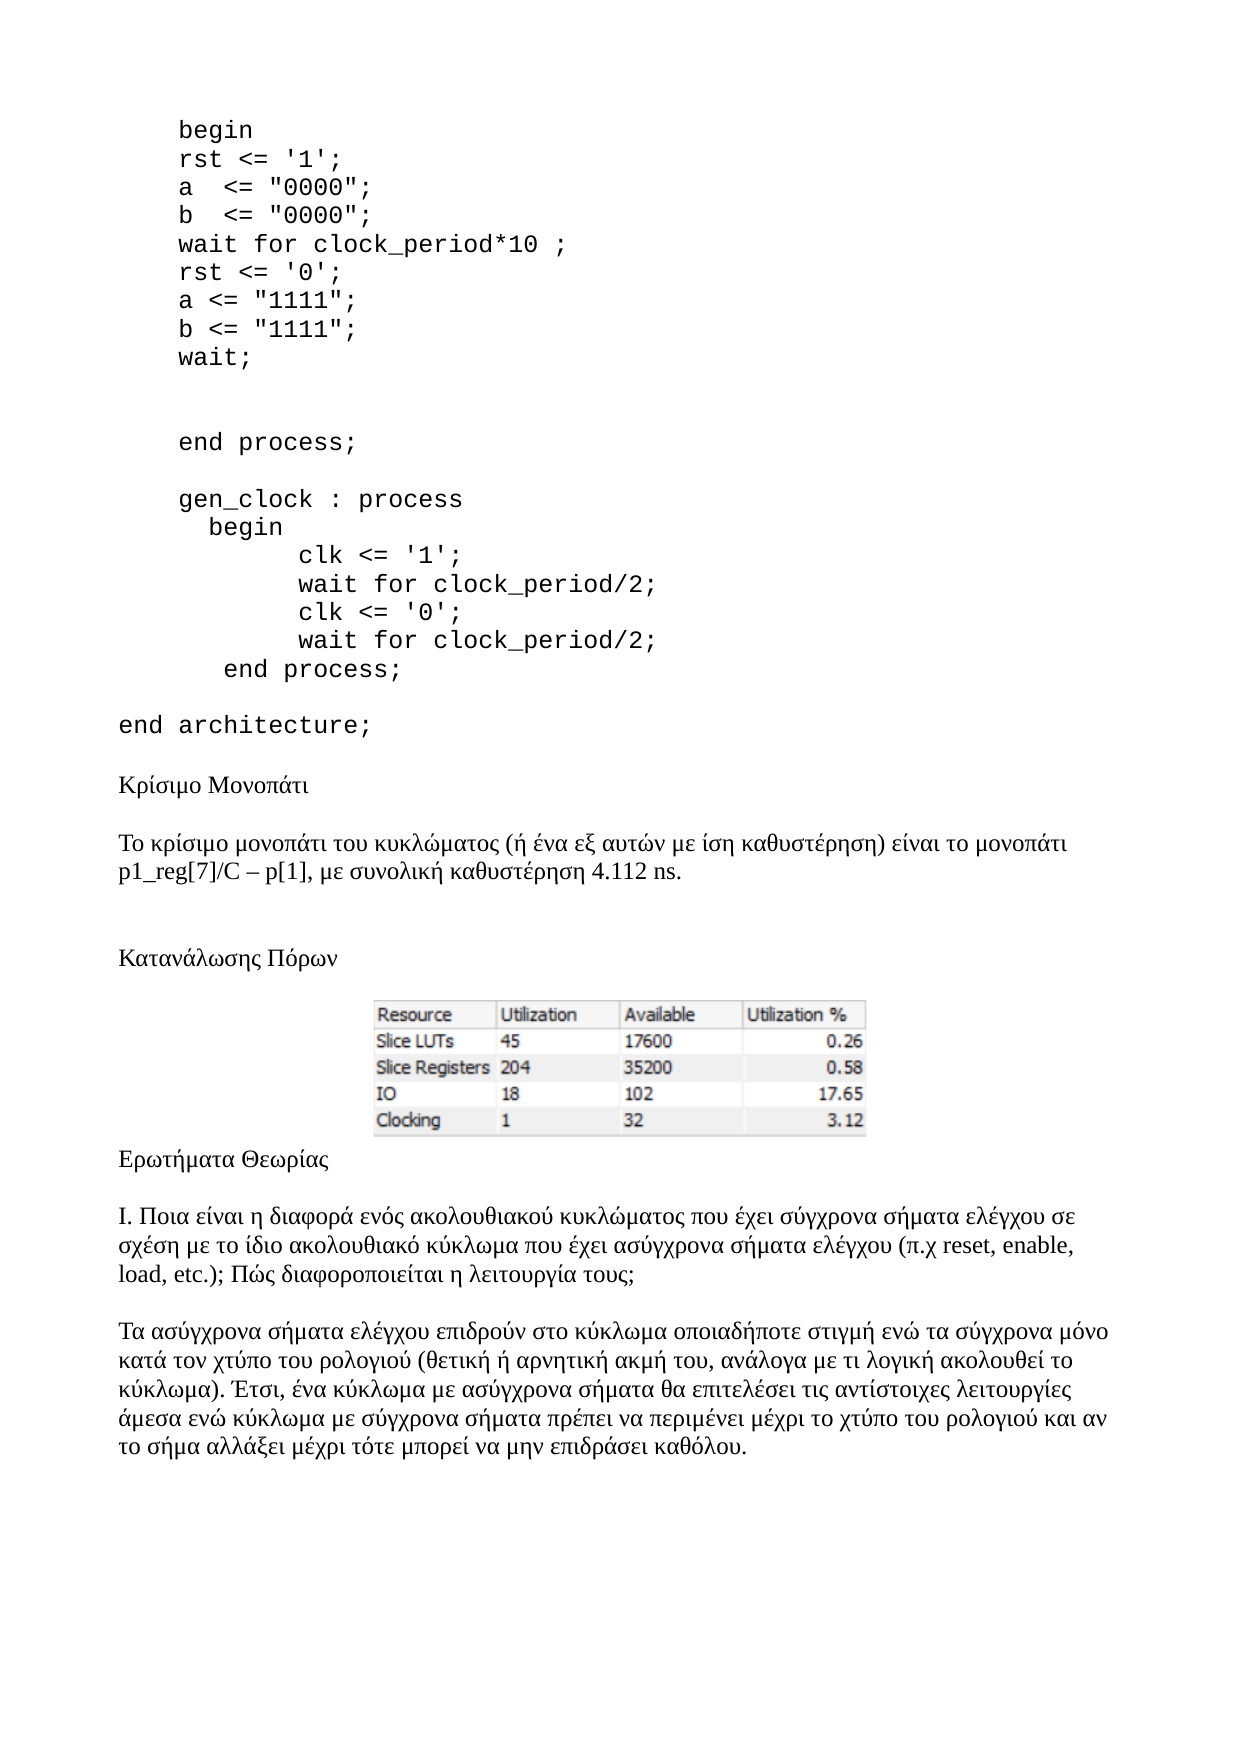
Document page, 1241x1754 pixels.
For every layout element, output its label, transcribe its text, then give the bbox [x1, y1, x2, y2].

text Το κρίσιμο μονοπάτι του κυκλώματος (ή ένα εξ αυτών με ίση καθυστέρηση) είναι το μονοπάτι p1_reg[7]/C – p[1], με συνολική καθυστέρηση 4.112 ns. [118, 828, 1122, 885]
text begin [118, 515, 1122, 543]
text b <= "0000"; [118, 203, 1122, 231]
text b <= "1111"; [118, 316, 1122, 345]
text Κατανάλωσης Πόρων [118, 943, 1122, 971]
text rst <= '0'; [118, 260, 1122, 288]
text gen_clock : process [118, 486, 1122, 515]
text end architecture; [118, 713, 1122, 741]
picture [373, 1000, 867, 1137]
text Ι. Ποια είναι η διαφορά ενός ακολουθιακού κυκλώματος που έχει σύγχρονα σήματα ελέγχου σε σχέση με το ίδιο ακολουθιακό κύκλωμα που έχει ασύγχρονα σήματα ελέγχου (π.χ reset, enable, load, etc.); Πώς διαφοροποιείται η λειτουργία τους; [118, 1201, 1122, 1288]
text rst <= '1'; [118, 146, 1122, 175]
text wait; [118, 345, 1122, 373]
text Ερωτήματα Θεωρίας [118, 1144, 1122, 1173]
text wait for clock_period*10 ; [118, 231, 1122, 260]
text end process; [118, 656, 1122, 685]
text clk <= '0'; [118, 600, 1122, 628]
text clk <= '1'; [118, 543, 1122, 571]
text Κρίσιμο Μονοπάτι [118, 770, 1122, 799]
text a <= "1111"; [118, 288, 1122, 316]
text end process; [118, 430, 1122, 458]
text wait for clock_period/2; [118, 571, 1122, 600]
text wait for clock_period/2; [118, 628, 1122, 656]
text a <= "0000"; [118, 175, 1122, 203]
text Τα ασύγχρονα σήματα ελέγχου επιδρούν στο κύκλωμα οποιαδήποτε στιγμή ενώ τα σύγχρονα μόνο κατά τον χτύπο του ρολογιού (θετική ή αρνητική ακμή του, ανάλογα με τι λογική ακολουθεί το κύκλωμα). Έτσι, ένα κύκλωμα με ασύγχρονα σήματα θα επιτελέσει τις αντίστοιχες λειτουργίες άμεσα ενώ κύκλωμα με σύγχρονα σήματα πρέπει να περιμένει μέχρι το χτύπο του ρολογιού και αν το σήμα αλλάξει μέχρι τότε μπορεί να μην επιδράσει καθόλου. [118, 1316, 1122, 1460]
text begin [118, 118, 1122, 146]
